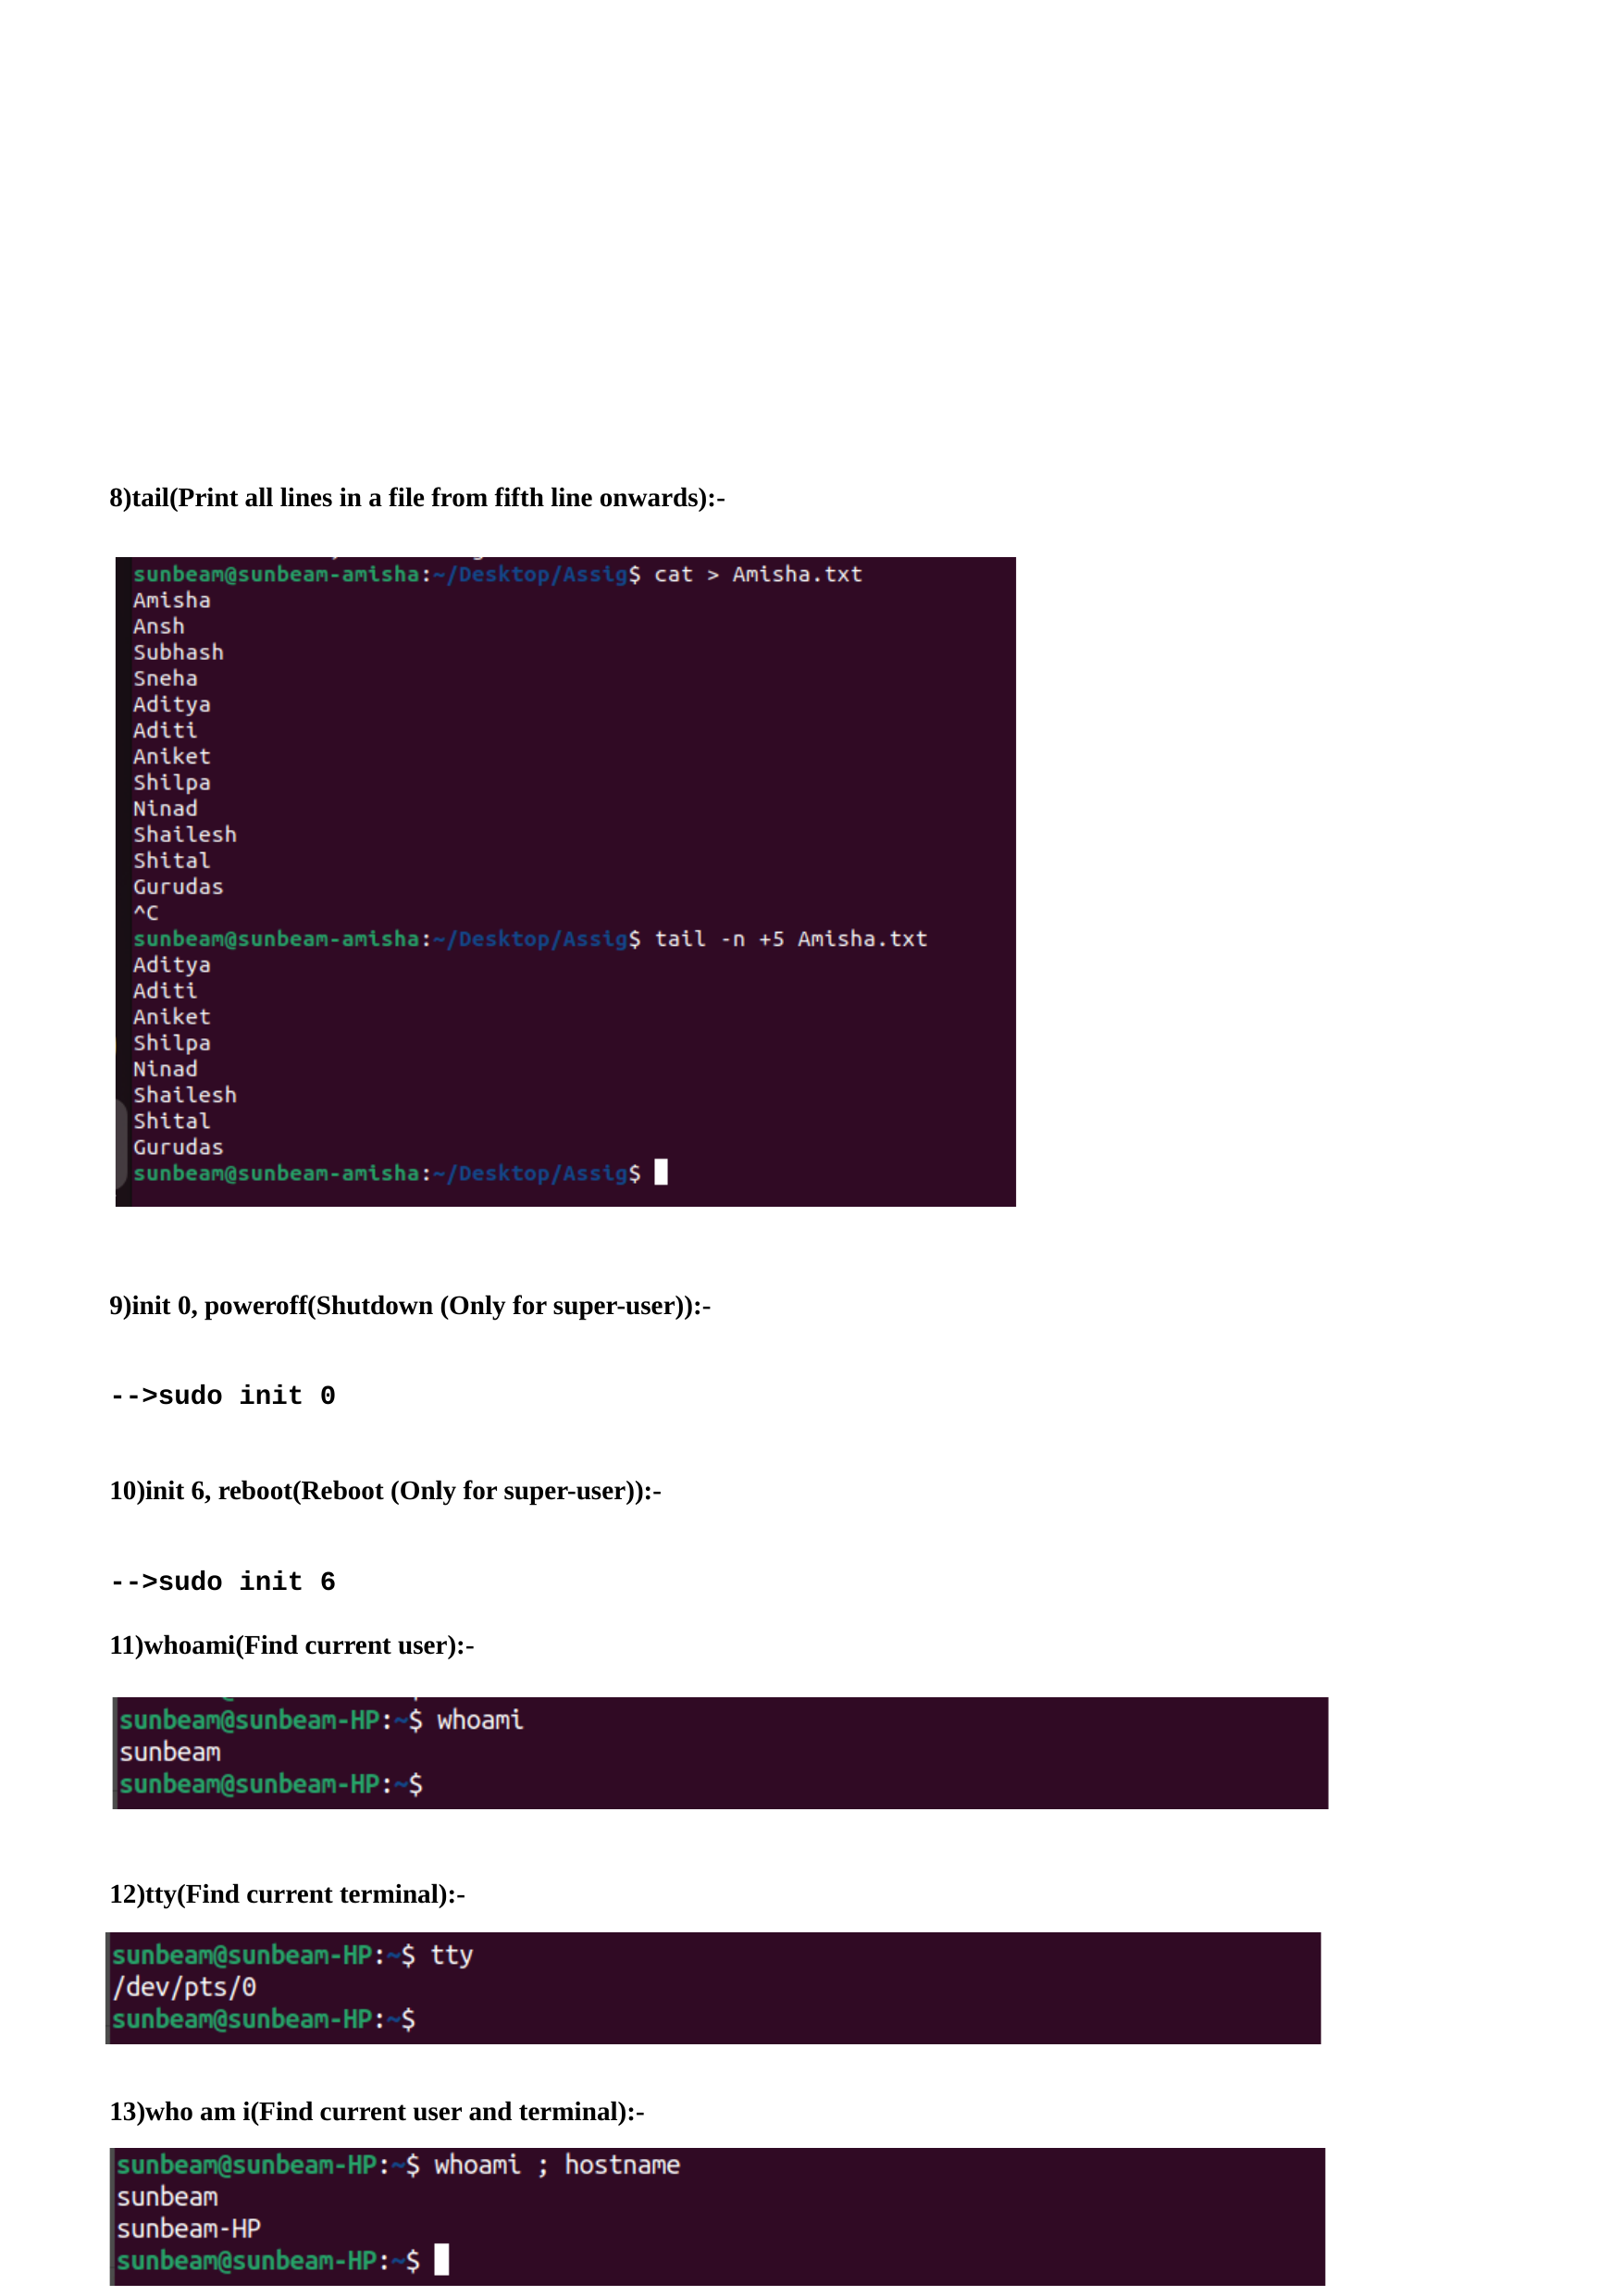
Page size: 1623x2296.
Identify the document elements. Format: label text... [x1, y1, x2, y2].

text 10)init 6, reboot(Reboot (Only for super-user)):- [109, 1474, 1514, 1506]
text -->sudo init 6 [109, 1568, 1514, 1598]
picture [109, 2148, 1326, 2286]
text 9)init 0, poweroff(Shutdown (Only for super-user)):- [109, 1289, 1514, 1320]
text 8)tail(Print all lines in a file from fifth line onwards):- [109, 482, 1514, 513]
text 13)who am i(Find current user and terminal):- [109, 2095, 1514, 2126]
text -->sudo init 0 [109, 1382, 1514, 1412]
text 12)tty(Find current terminal):- [109, 1878, 1514, 1908]
picture [115, 557, 1017, 1207]
text 11)whoami(Find current user):- [109, 1630, 1514, 1660]
picture [112, 1697, 1329, 1809]
picture [105, 1932, 1321, 2044]
